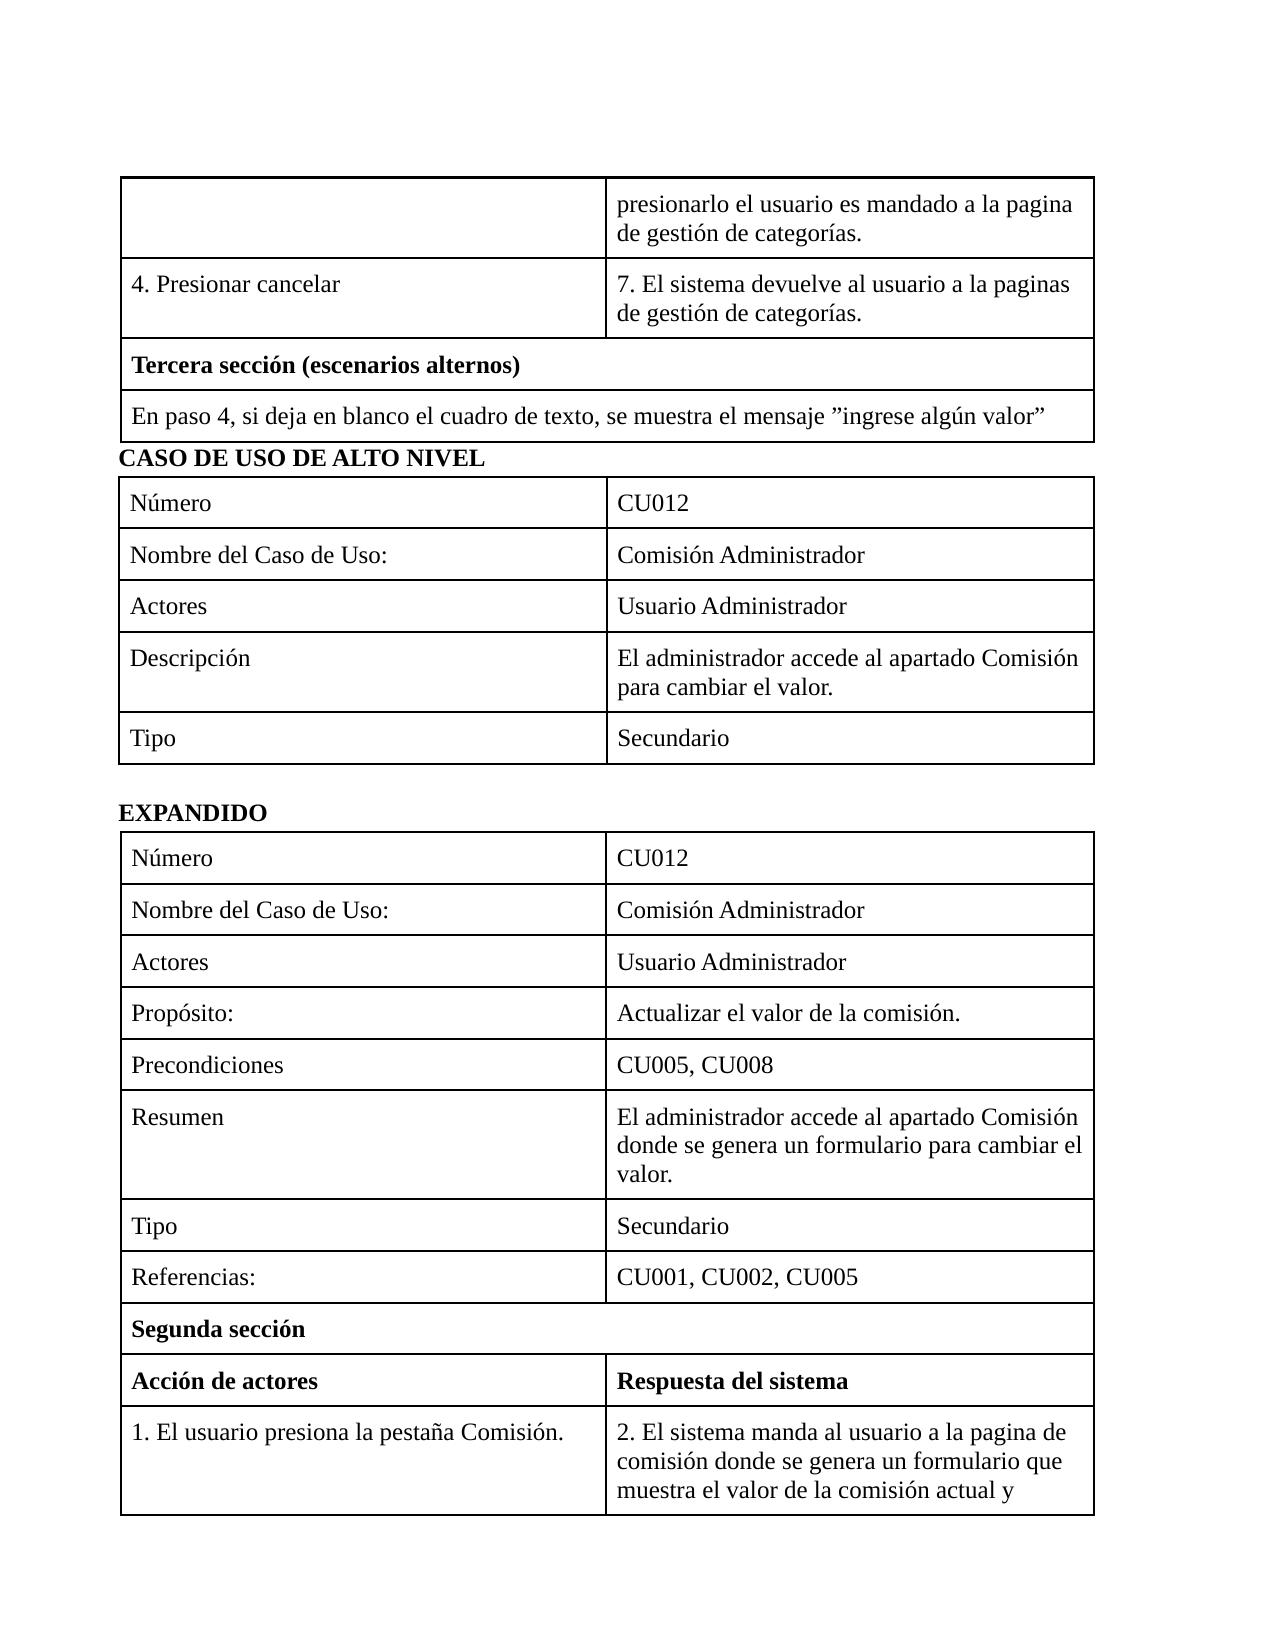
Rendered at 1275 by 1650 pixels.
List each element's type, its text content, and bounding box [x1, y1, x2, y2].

table_cell Propósito: [122, 988, 605, 1037]
table_cell Tercera sección (escenarios alternos) [122, 339, 1093, 389]
table_cell [122, 179, 605, 257]
table_cell Acción de actores [122, 1355, 605, 1405]
text CASO DE USO DE ALTO NIVEL [118, 443, 1157, 471]
table_cell CU005, CU008 [607, 1040, 1093, 1089]
table_cell presionarlo el usuario es mandado a la pagina de gestión de categorías. [607, 179, 1093, 257]
table_header Número [120, 478, 606, 527]
text EXPANDIDO [118, 798, 1157, 827]
table_cell Descripción [120, 633, 606, 711]
table_cell Actores [122, 936, 605, 986]
table_cell Referencias: [122, 1252, 605, 1302]
table_cell 7. El sistema devuelve al usuario a la paginas de gestión de categorías. [607, 259, 1093, 337]
table_cell El administrador accede al apartado Comisión donde se genera un formulario para cambiar el valor. [607, 1091, 1093, 1198]
table_cell 2. El sistema manda al usuario a la pagina de comisión donde se genera un formulario que muestra el valor de la comisión actual y [607, 1407, 1093, 1514]
table_cell CU001, CU002, CU005 [607, 1252, 1093, 1302]
table_header CU012 [607, 833, 1093, 882]
table_header CU012 [608, 478, 1093, 527]
table_cell Tipo [120, 713, 606, 763]
table_cell Resumen [122, 1091, 605, 1198]
table_cell Nombre del Caso de Uso: [122, 885, 605, 934]
table_cell 4. Presionar cancelar [122, 259, 605, 337]
table_cell Usuario Administrador [607, 936, 1093, 986]
table_cell Nombre del Caso de Uso: [120, 529, 606, 579]
table_cell Precondiciones [122, 1040, 605, 1089]
table_cell 1. El usuario presiona la pestaña Comisión. [122, 1407, 605, 1514]
table_header Número [122, 833, 605, 882]
table_cell Comisión Administrador [607, 885, 1093, 934]
table_cell Actores [120, 581, 606, 631]
table_cell Comisión Administrador [608, 529, 1093, 579]
table_cell Actualizar el valor de la comisión. [607, 988, 1093, 1037]
table_cell Respuesta del sistema [607, 1355, 1093, 1405]
table_cell Secundario [607, 1200, 1093, 1250]
table_cell Secundario [608, 713, 1093, 763]
table_cell Usuario Administrador [608, 581, 1093, 631]
table_cell En paso 4, si deja en blanco el cuadro de texto, se muestra el mensaje ”ingrese algún valor” [122, 391, 1093, 441]
table_cell Tipo [122, 1200, 605, 1250]
table_cell Segunda sección [122, 1304, 1093, 1353]
table_cell El administrador accede al apartado Comisión para cambiar el valor. [608, 633, 1093, 711]
